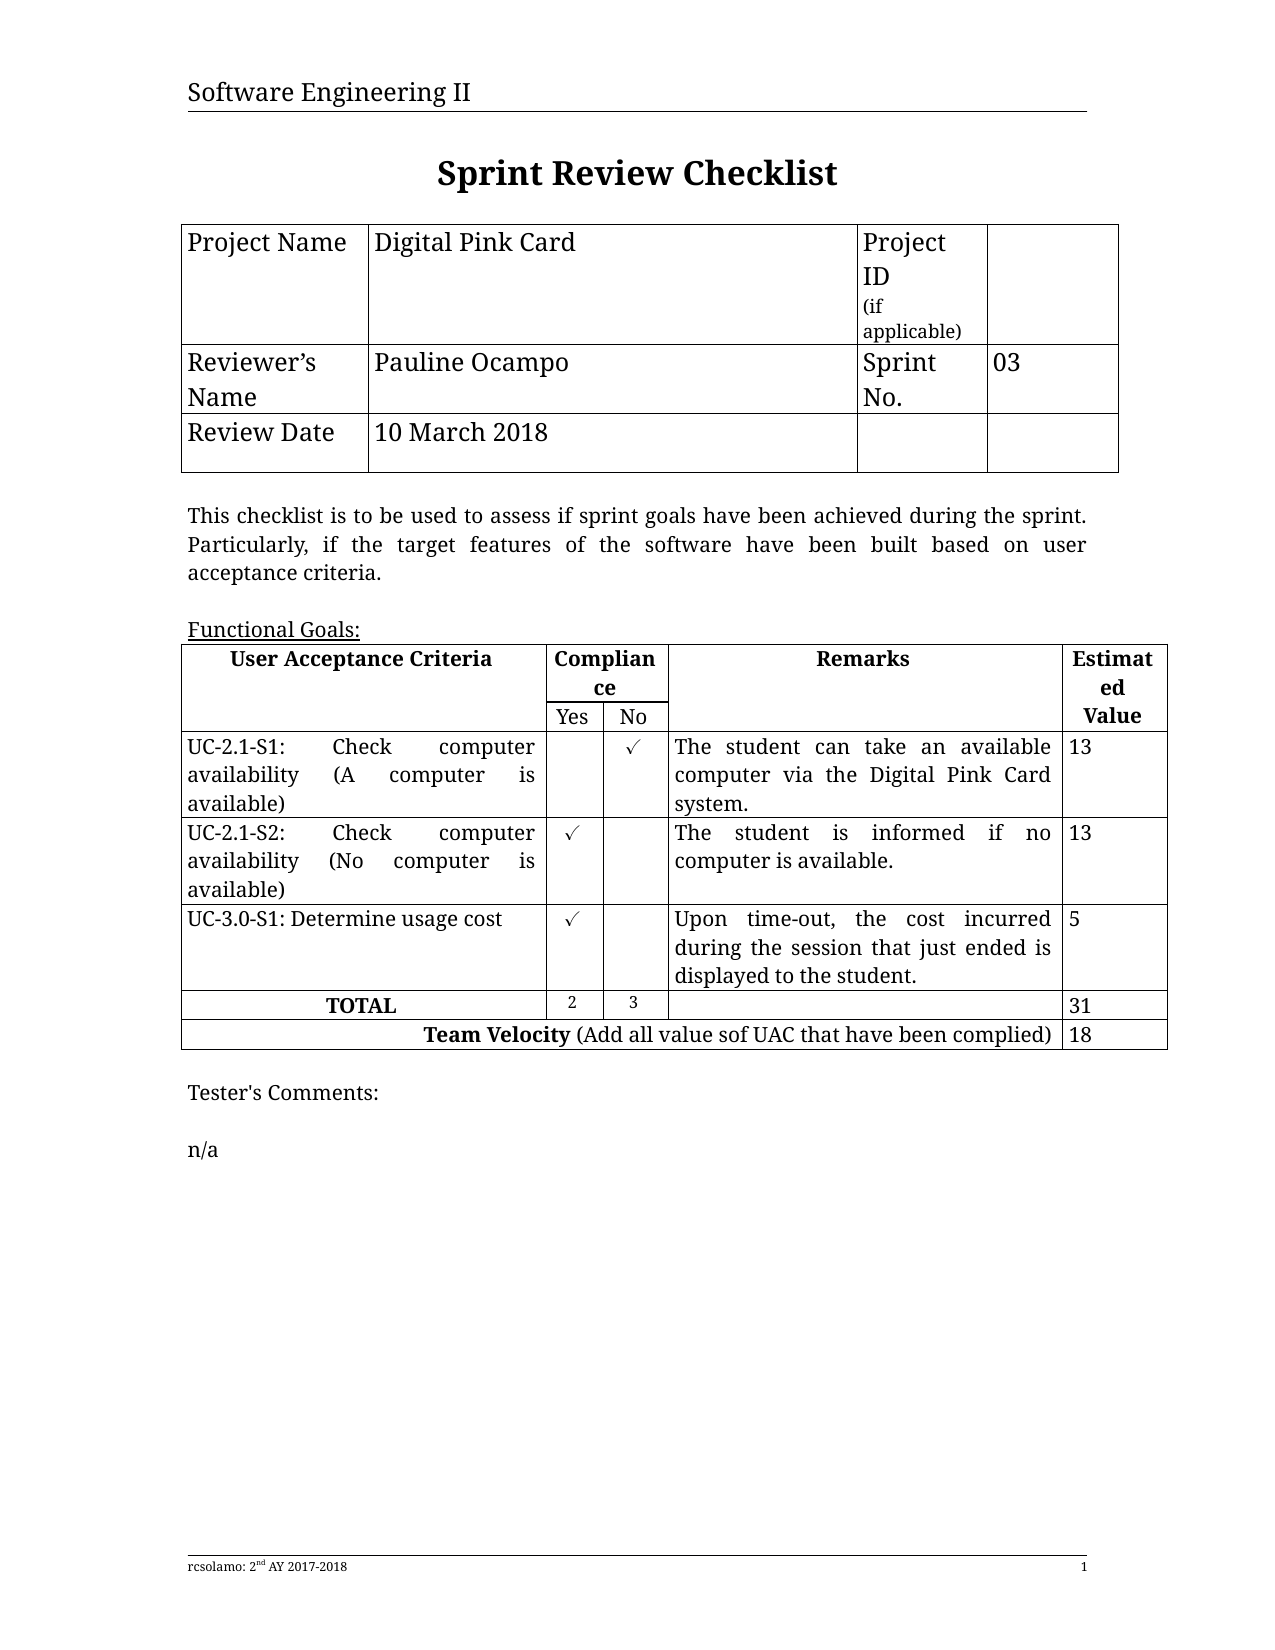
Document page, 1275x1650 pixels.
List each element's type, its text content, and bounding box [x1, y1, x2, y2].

table_header Project Name [182, 225, 368, 344]
table_cell 18 [1063, 1020, 1167, 1049]
table_header Compliance [547, 645, 668, 701]
table_cell 2 [547, 991, 603, 1019]
table_cell [547, 732, 603, 817]
table_header Digital Pink Card [369, 225, 857, 344]
table_header Estimated Value [1063, 645, 1167, 731]
table_cell No [604, 703, 668, 731]
table_cell Review Date [182, 414, 368, 472]
table_header Remarks [669, 645, 1062, 731]
table_cell ✓ [604, 732, 668, 817]
table_cell TOTAL [182, 991, 546, 1019]
table_cell 5 [1063, 905, 1167, 990]
text Functional Goals: [187, 615, 1087, 643]
table_cell UC-2.1-S2: Check computer availability (No computer is available) [182, 818, 546, 903]
table_cell Team Velocity (Add all value sof UAC that have been complied) [182, 1020, 1062, 1049]
table_cell The student can take an available computer via the Digital Pink Card system. [669, 732, 1062, 817]
table_cell The student is informed if no computer is available. [669, 818, 1062, 903]
table_cell [604, 905, 668, 990]
table_header Project ID (if applicable) [858, 225, 987, 344]
table_cell 13 [1063, 732, 1167, 817]
table_cell UC-2.1-S1: Check computer availability (A computer is available) [182, 732, 546, 817]
table_cell Pauline Ocampo [369, 345, 857, 413]
text n/a [187, 1135, 1087, 1164]
table_cell [988, 414, 1118, 472]
text This checklist is to be used to assess if sprint goals have been achieved during the sprint. Particularly, if the target features of the software have been built based on user acceptance criteria. [187, 501, 1087, 587]
table_cell 10 March 2018 [369, 414, 857, 472]
table_cell [604, 818, 668, 903]
table_cell 13 [1063, 818, 1167, 903]
text Tester's Comments: [187, 1078, 1087, 1107]
table_cell Reviewer’s Name [182, 345, 368, 413]
table_cell [858, 414, 987, 472]
table_cell ✓ [547, 818, 603, 903]
table_cell ✓ [547, 905, 603, 990]
table_cell 31 [1063, 991, 1167, 1019]
table_cell 3 [604, 991, 668, 1019]
table_cell UC-3.0-S1: Determine usage cost [182, 905, 546, 990]
table_cell Sprint No. [858, 345, 987, 413]
table_header User Acceptance Criteria [182, 645, 546, 731]
table_cell Upon time-out, the cost incurred during the session that just ended is displayed to the student. [669, 905, 1062, 990]
table_cell Yes [547, 703, 603, 731]
table_cell 03 [988, 345, 1118, 413]
text Sprint Review Checklist [187, 150, 1087, 195]
table_cell [669, 991, 1062, 1019]
table_header [988, 225, 1118, 344]
